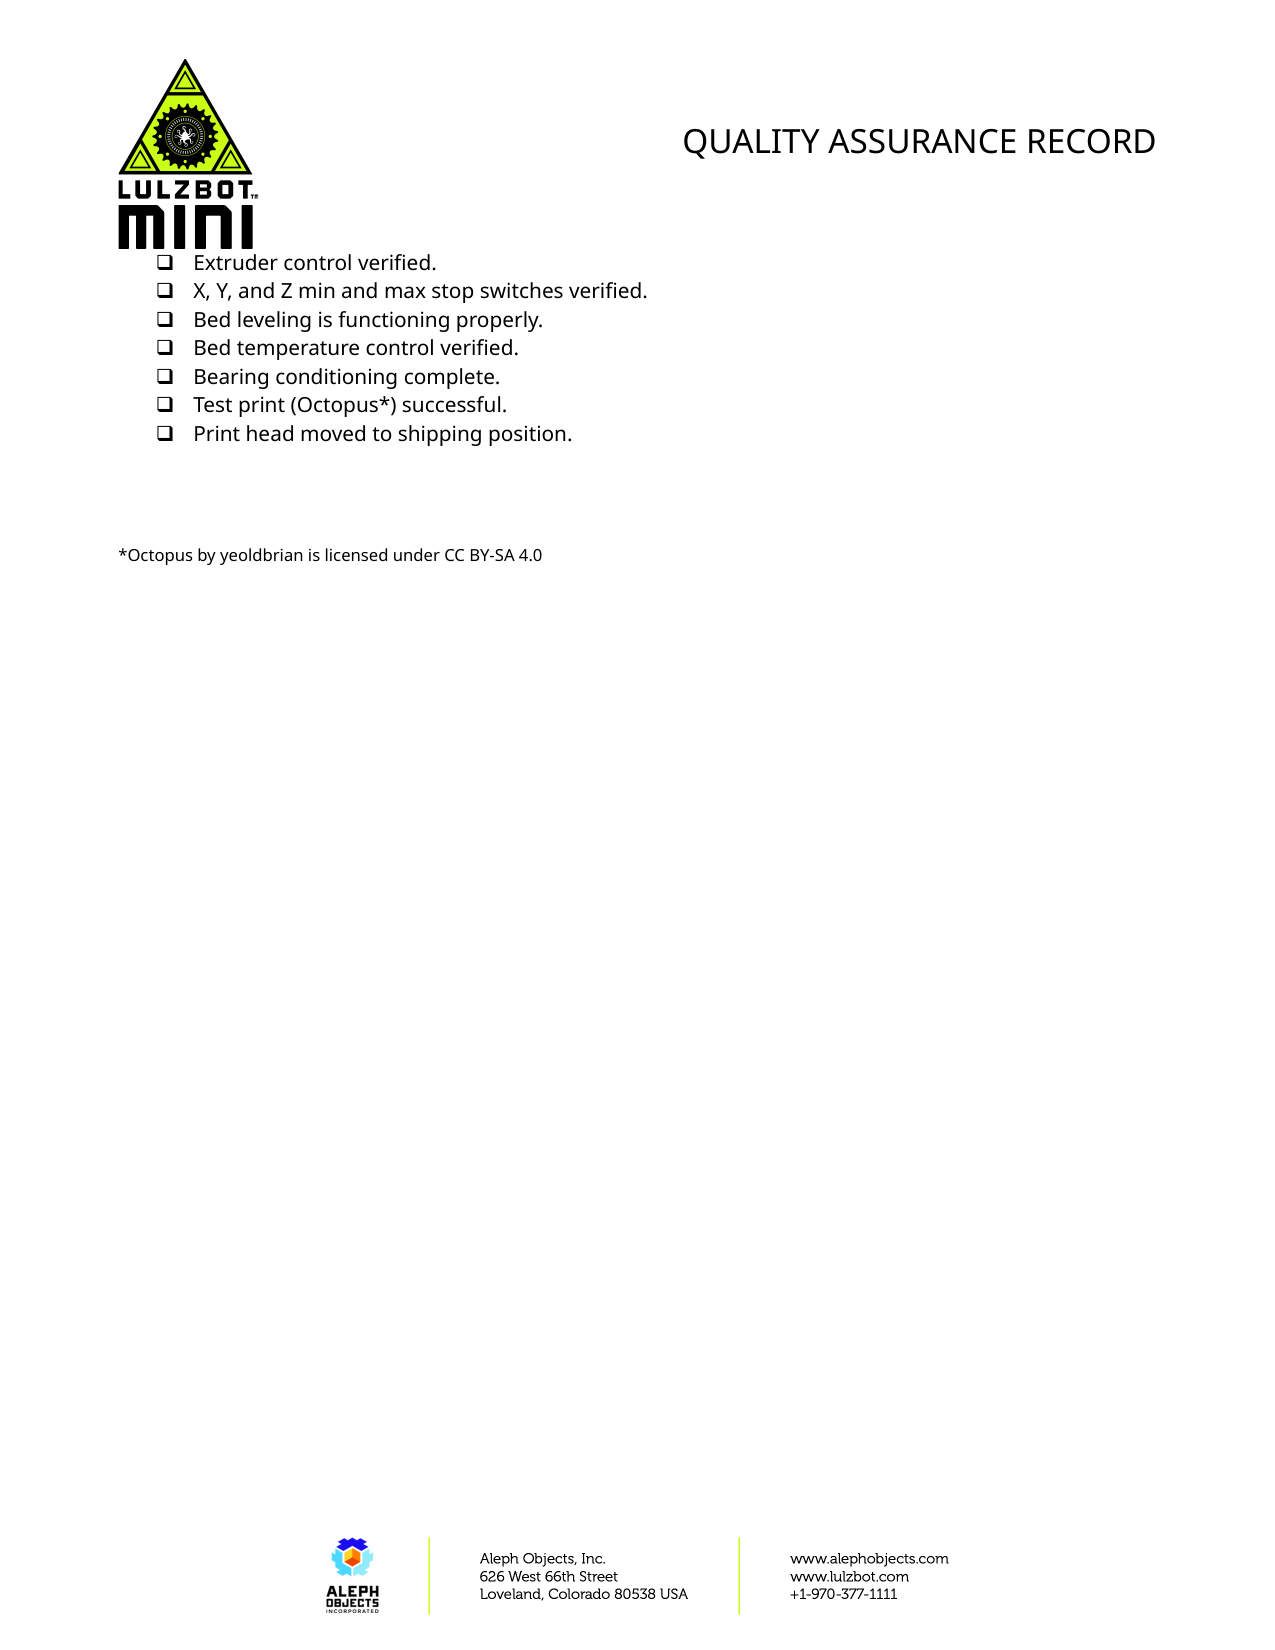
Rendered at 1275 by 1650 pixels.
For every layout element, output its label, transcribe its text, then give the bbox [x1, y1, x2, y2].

list Print head moved to shipping position. [156, 419, 1157, 447]
text *Octopus by yeoldbrian is licensed under CC BY-SA 4.0 [118, 544, 1157, 566]
list Bearing conditioning complete. [156, 362, 1176, 390]
list X, Y, and Z min and max stop switches verified. [156, 277, 1157, 305]
list Extruder control verified. [156, 193, 1157, 277]
picture [0, 1500, 1275, 1650]
picture [118, 59, 259, 249]
list Bed leveling is functioning properly. [156, 305, 1176, 333]
list Bed temperature control verified. [156, 333, 1157, 362]
list Test print (Octopus*) successful. [156, 390, 1176, 419]
